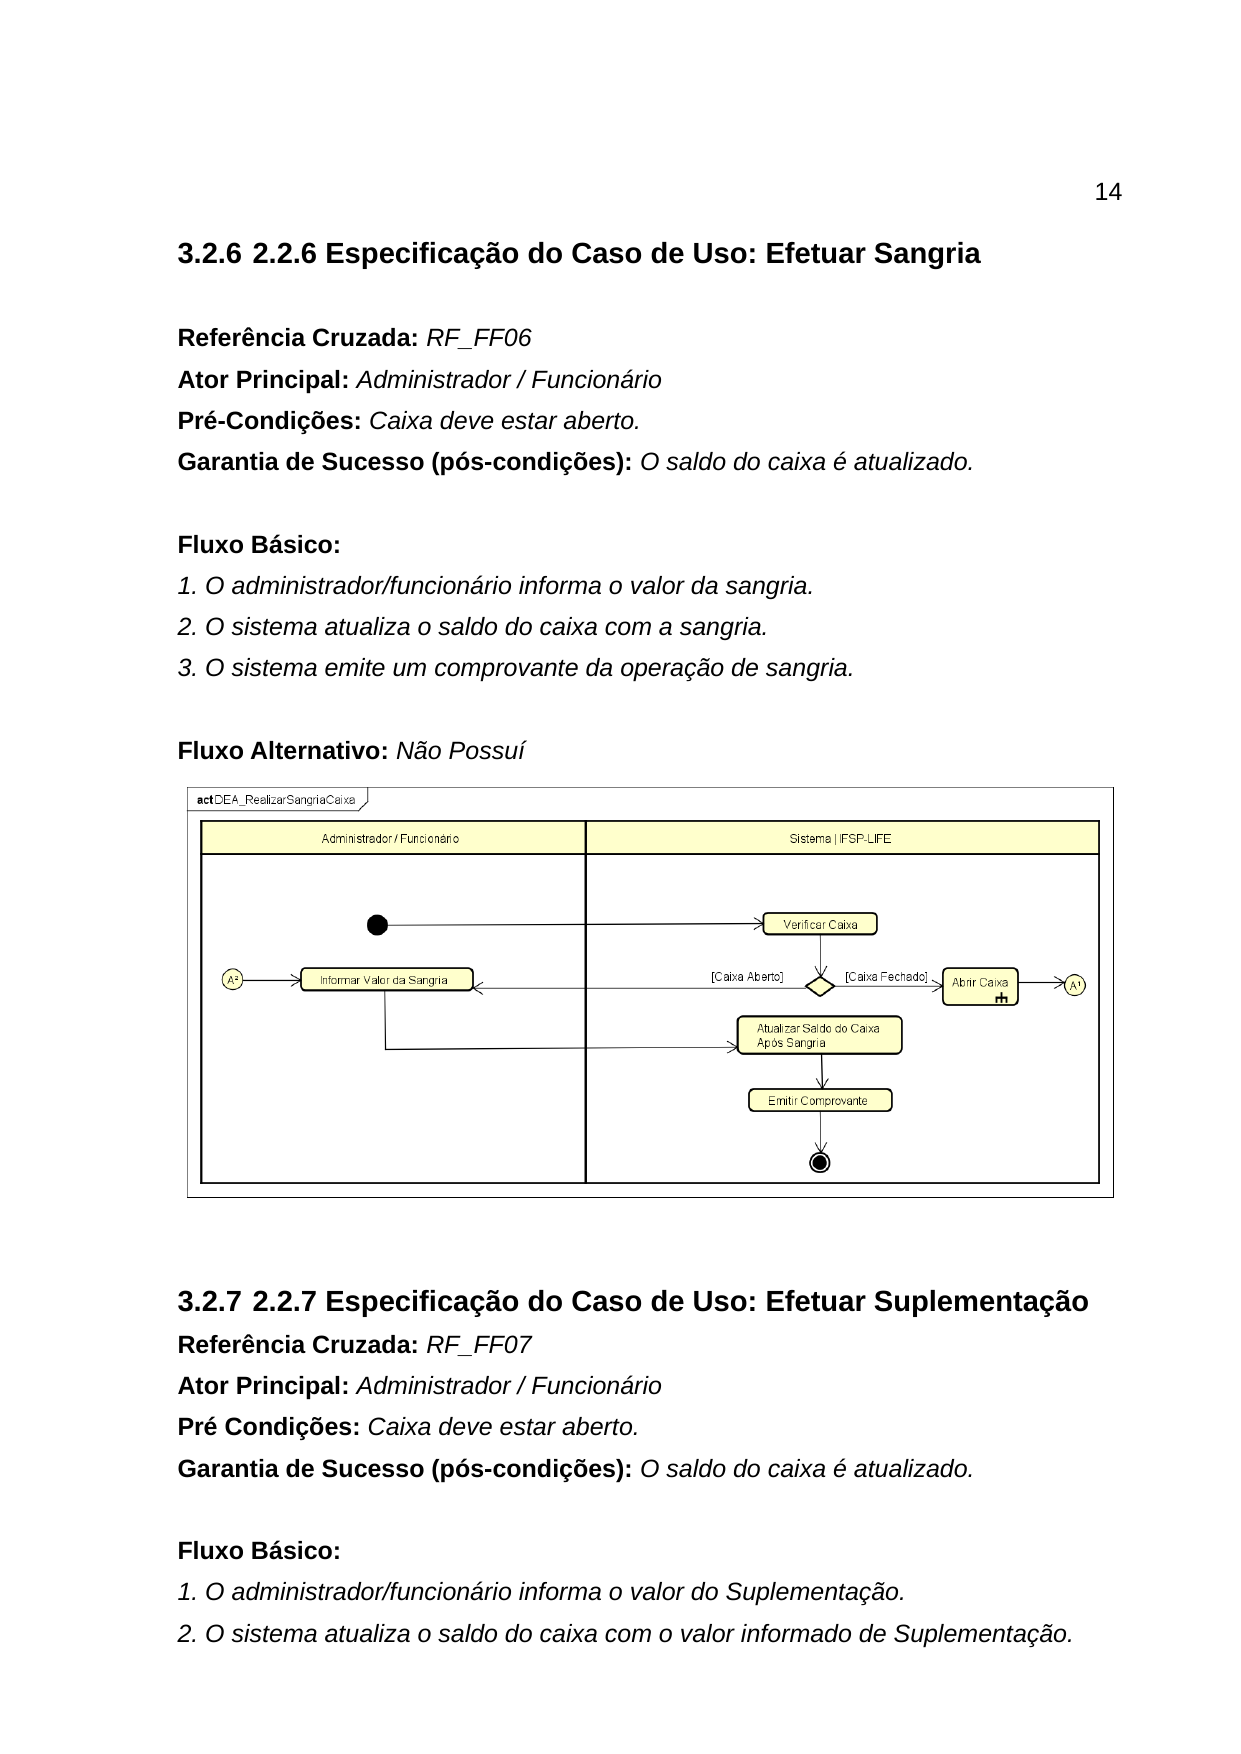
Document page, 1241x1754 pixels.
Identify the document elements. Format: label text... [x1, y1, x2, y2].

text Fluxo Básico: [177, 530, 1122, 558]
text Garantia de Sucesso (pós-condições): O saldo do caixa é atualizado. [177, 447, 1122, 476]
text Referência Cruzada: RF_FF07 [177, 1330, 1122, 1359]
text Garantia de Sucesso (pós-condições): O saldo do caixa é atualizado. [177, 1454, 1122, 1482]
text 1. O administrador/funcionário informa o valor da sangria. [177, 571, 1122, 600]
text Referência Cruzada: RF_FF06 [177, 323, 1122, 352]
text 1. O administrador/funcionário informa o valor do Suplementação. [177, 1577, 1122, 1606]
text Fluxo Básico: [177, 1536, 1122, 1565]
text Pré-Condições: Caixa deve estar aberto. [177, 406, 1122, 435]
text 2. O sistema atualiza o saldo do caixa com o valor informado de Suplementação. [177, 1619, 1122, 1647]
text Fluxo Alternativo: Não Possuí [177, 736, 1122, 765]
text 3. O sistema emite um comprovante da operação de sangria. [177, 653, 1122, 682]
subtitle 2.2.6 Especificação do Caso de Uso: Efetuar Sangria [177, 236, 1122, 270]
subtitle 2.2.7 Especificação do Caso de Uso: Efetuar Suplementação [177, 1284, 1122, 1317]
text Ator Principal: Administrador / Funcionário [177, 1371, 1122, 1400]
text 2. O sistema atualiza o saldo do caixa com a sangria. [177, 612, 1122, 641]
text Ator Principal: Administrador / Funcionário [177, 365, 1122, 393]
text Pré Condições: Caixa deve estar aberto. [177, 1412, 1122, 1441]
